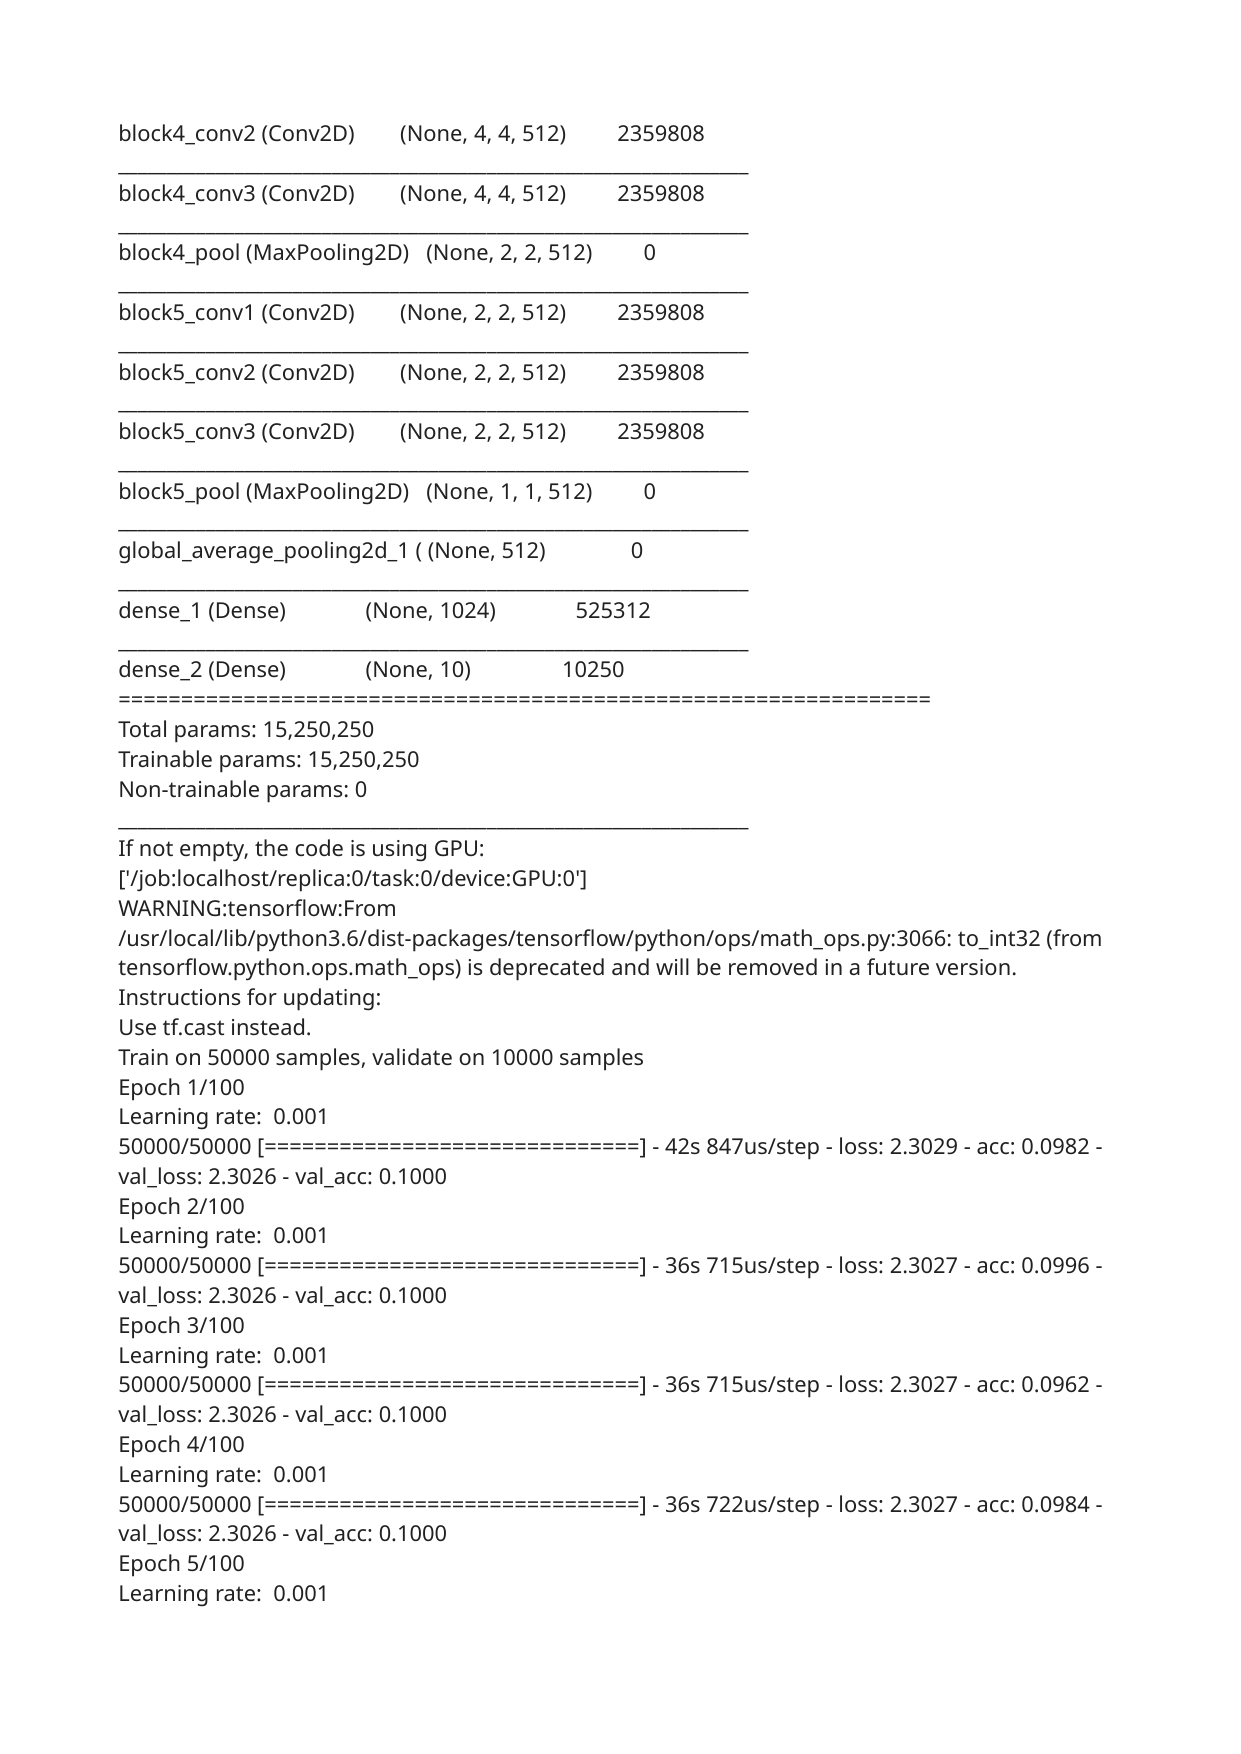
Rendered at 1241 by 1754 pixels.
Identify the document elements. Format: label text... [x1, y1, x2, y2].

text _________________________________________________________________ [118, 386, 1122, 416]
text _________________________________________________________________ [118, 446, 1122, 476]
text _________________________________________________________________ [118, 207, 1122, 237]
text _________________________________________________________________ [118, 267, 1122, 297]
text Non-trainable params: 0 [118, 773, 1122, 803]
text Epoch 4/100 [118, 1429, 1122, 1459]
text Learning rate: 0.001 [118, 1339, 1122, 1369]
text block4_conv2 (Conv2D) (None, 4, 4, 512) 2359808 [118, 118, 1122, 148]
text block4_conv3 (Conv2D) (None, 4, 4, 512) 2359808 [118, 178, 1122, 207]
text _________________________________________________________________ [118, 505, 1122, 535]
text Epoch 5/100 [118, 1548, 1122, 1578]
text Learning rate: 0.001 [118, 1578, 1122, 1608]
text Trainable params: 15,250,250 [118, 744, 1122, 773]
text Epoch 2/100 [118, 1191, 1122, 1220]
text Use tf.cast instead. [118, 1012, 1122, 1042]
text block5_conv1 (Conv2D) (None, 2, 2, 512) 2359808 [118, 297, 1122, 327]
text dense_1 (Dense) (None, 1024) 525312 [118, 595, 1122, 624]
text Epoch 1/100 [118, 1071, 1122, 1101]
text Total params: 15,250,250 [118, 714, 1122, 744]
text ['/job:localhost/replica:0/task:0/device:GPU:0'] [118, 863, 1122, 893]
text dense_2 (Dense) (None, 10) 10250 [118, 654, 1122, 684]
text _________________________________________________________________ [118, 327, 1122, 356]
text 50000/50000 [==============================] - 42s 847us/step - loss: 2.3029 - acc: 0.0982 - val_loss: 2.3026 - val_acc: 0.1000 [118, 1131, 1122, 1191]
text _________________________________________________________________ [118, 624, 1122, 654]
text Learning rate: 0.001 [118, 1101, 1122, 1131]
text _________________________________________________________________ [118, 803, 1122, 833]
text global_average_pooling2d_1 ( (None, 512) 0 [118, 535, 1122, 565]
text _________________________________________________________________ [118, 565, 1122, 595]
text 50000/50000 [==============================] - 36s 715us/step - loss: 2.3027 - acc: 0.0996 - val_loss: 2.3026 - val_acc: 0.1000 [118, 1250, 1122, 1310]
text WARNING:tensorflow:From /usr/local/lib/python3.6/dist-packages/tensorflow/python/ops/math_ops.py:3066: to_int32 (from tensorflow.python.ops.math_ops) is deprecated and will be removed in a future version. [118, 893, 1122, 982]
text 50000/50000 [==============================] - 36s 722us/step - loss: 2.3027 - acc: 0.0984 - val_loss: 2.3026 - val_acc: 0.1000 [118, 1488, 1122, 1548]
text If not empty, the code is using GPU: [118, 833, 1122, 863]
text Learning rate: 0.001 [118, 1459, 1122, 1488]
text Learning rate: 0.001 [118, 1220, 1122, 1250]
text block5_pool (MaxPooling2D) (None, 1, 1, 512) 0 [118, 476, 1122, 505]
text Epoch 3/100 [118, 1310, 1122, 1339]
text Instructions for updating: [118, 982, 1122, 1012]
text Train on 50000 samples, validate on 10000 samples [118, 1042, 1122, 1071]
text block4_pool (MaxPooling2D) (None, 2, 2, 512) 0 [118, 237, 1122, 267]
text block5_conv3 (Conv2D) (None, 2, 2, 512) 2359808 [118, 416, 1122, 446]
text _________________________________________________________________ [118, 148, 1122, 178]
text 50000/50000 [==============================] - 36s 715us/step - loss: 2.3027 - acc: 0.0962 - val_loss: 2.3026 - val_acc: 0.1000 [118, 1369, 1122, 1429]
text ================================================================= [118, 684, 1122, 714]
text block5_conv2 (Conv2D) (None, 2, 2, 512) 2359808 [118, 356, 1122, 386]
